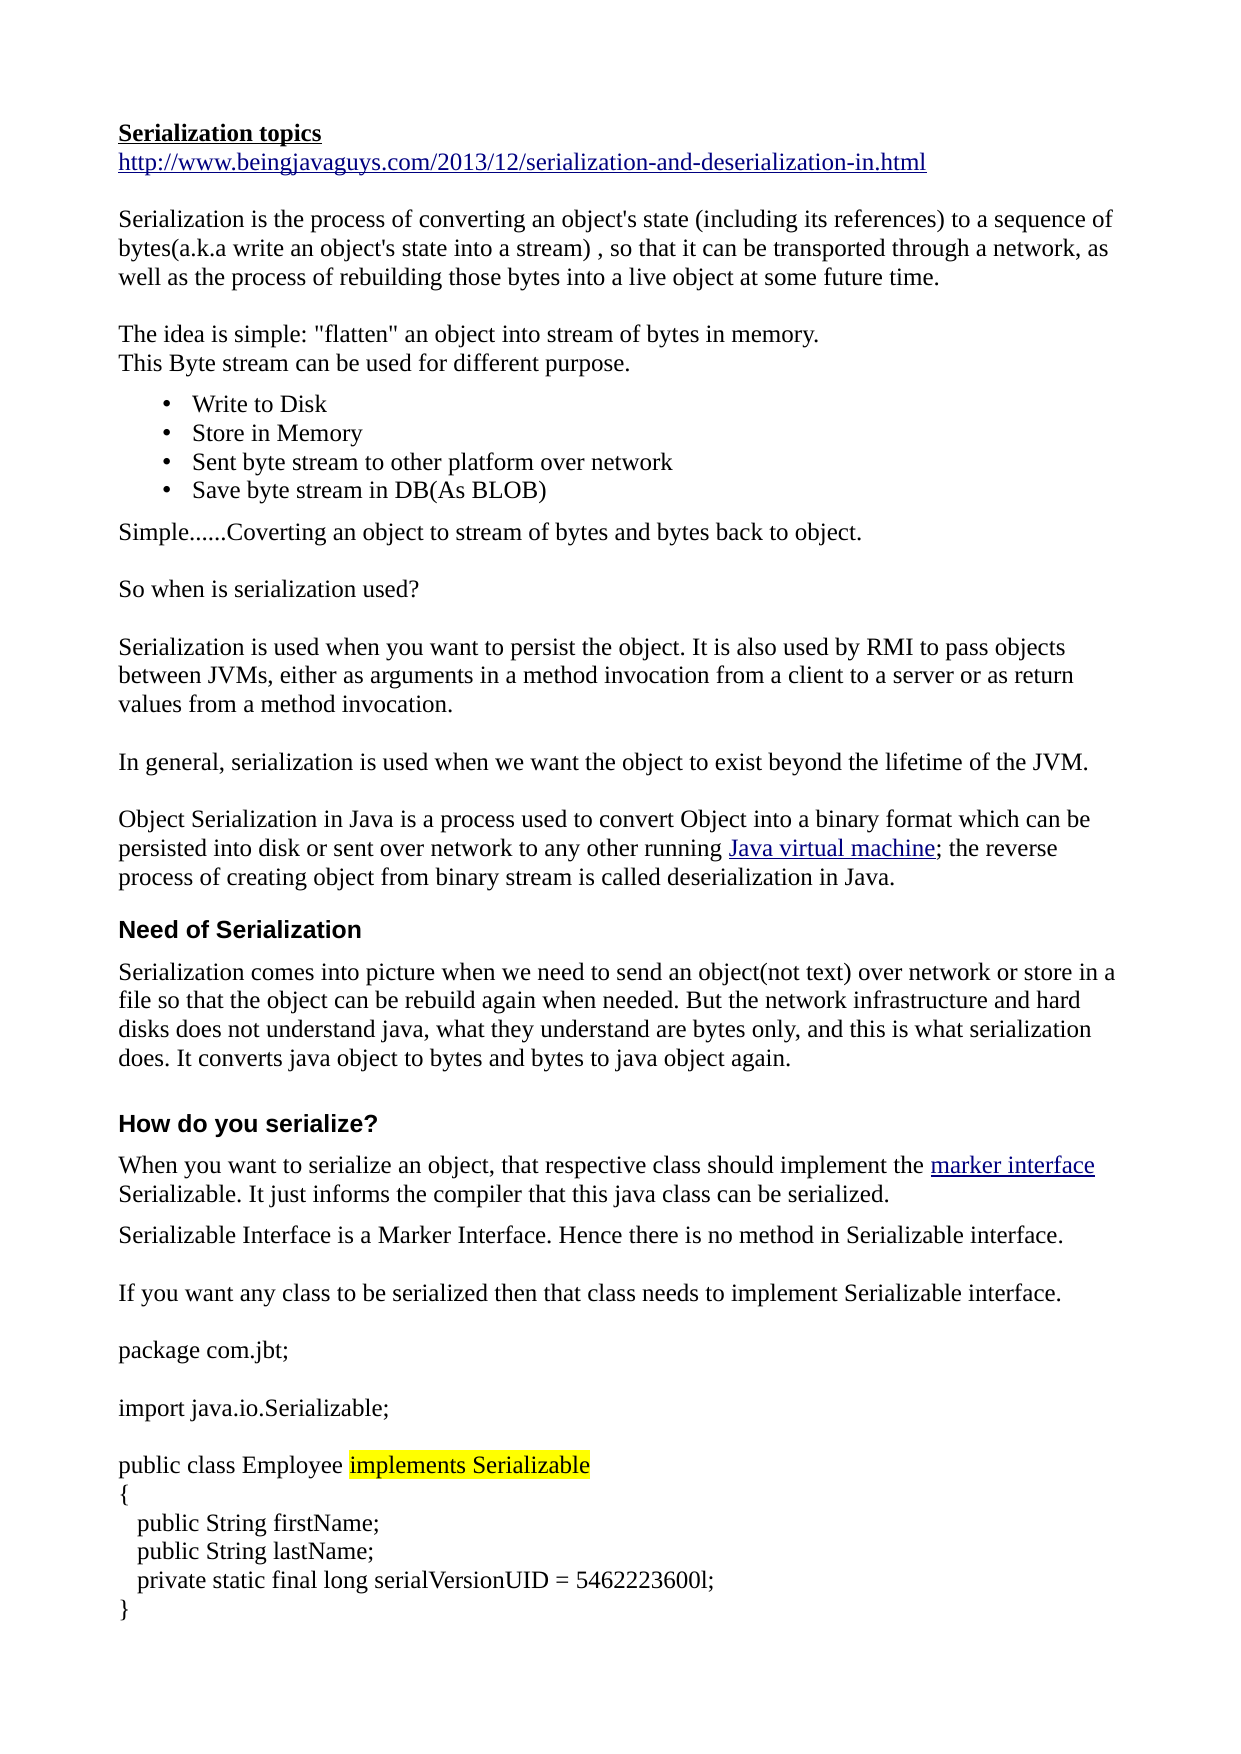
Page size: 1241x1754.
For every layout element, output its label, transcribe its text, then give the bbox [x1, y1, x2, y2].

text } [118, 1594, 1122, 1623]
subtitle Need of Serialization [118, 916, 1122, 944]
text Serialization comes into picture when we need to send an object(not text) over network or store in a file so that the object can be rebuild again when needed. But the network infrastructure and hard disks does not understand java, what they understand are bytes only, and this is what serialization does. It converts java object to bytes and bytes to java object again. [118, 957, 1122, 1072]
text import java.io.Serializable; [118, 1393, 1122, 1421]
list Save byte stream in DB(As BLOB) [162, 476, 1122, 504]
text { [118, 1479, 1122, 1508]
text The idea is simple: "flatten" an object into stream of bytes in memory. [118, 319, 1122, 348]
list Write to Disk [162, 389, 1122, 418]
text In general, serialization is used when we want the object to exist beyond the lifetime of the JVM. [118, 747, 1122, 776]
text Object Serialization in Java is a process used to convert Object into a binary format which can be persisted into disk or sent over network to any other running Java virtual machine; the reverse process of creating object from binary stream is called deserialization in Java. [118, 804, 1122, 891]
list Sent byte stream to other platform over network [162, 447, 1122, 476]
text http://www.beingjavaguys.com/2013/12/serialization-and-deserialization-in.html [118, 147, 1122, 176]
text private static final long serialVersionUID = 5462223600l; [118, 1565, 1122, 1594]
text Simple......Coverting an object to stream of bytes and bytes back to object. [118, 517, 1122, 546]
text public String firstName; [118, 1508, 1122, 1536]
text package com.jbt; [118, 1335, 1122, 1364]
text This Byte stream can be used for different purpose. [118, 348, 1122, 377]
list Store in Memory [162, 418, 1122, 447]
subtitle How do you serialize? [118, 1109, 1122, 1138]
text When you want to serialize an object, that respective class should implement the marker interface Serializable. It just informs the compiler that this java class can be serialized. [118, 1150, 1122, 1208]
text Serialization is the process of converting an object's state (including its references) to a sequence of bytes(a.k.a write an object's state into a stream) , so that it can be transported through a network, as well as the process of rebuilding those bytes into a live object at some future time. [118, 204, 1122, 291]
text Serialization is used when you want to persist the object. It is also used by RMI to pass objects between JVMs, either as arguments in a method invocation from a client to a server or as return values from a method invocation. [118, 632, 1122, 718]
text Serializable Interface is a Marker Interface. Hence there is no method in Serializable interface. [118, 1220, 1122, 1249]
text public String lastName; [118, 1536, 1122, 1565]
text Serialization topics [118, 118, 1122, 147]
text public class Employee implements Serializable [118, 1450, 1122, 1479]
text So when is serialization used? [118, 574, 1122, 603]
text If you want any class to be serialized then that class needs to implement Serializable interface. [118, 1278, 1122, 1306]
